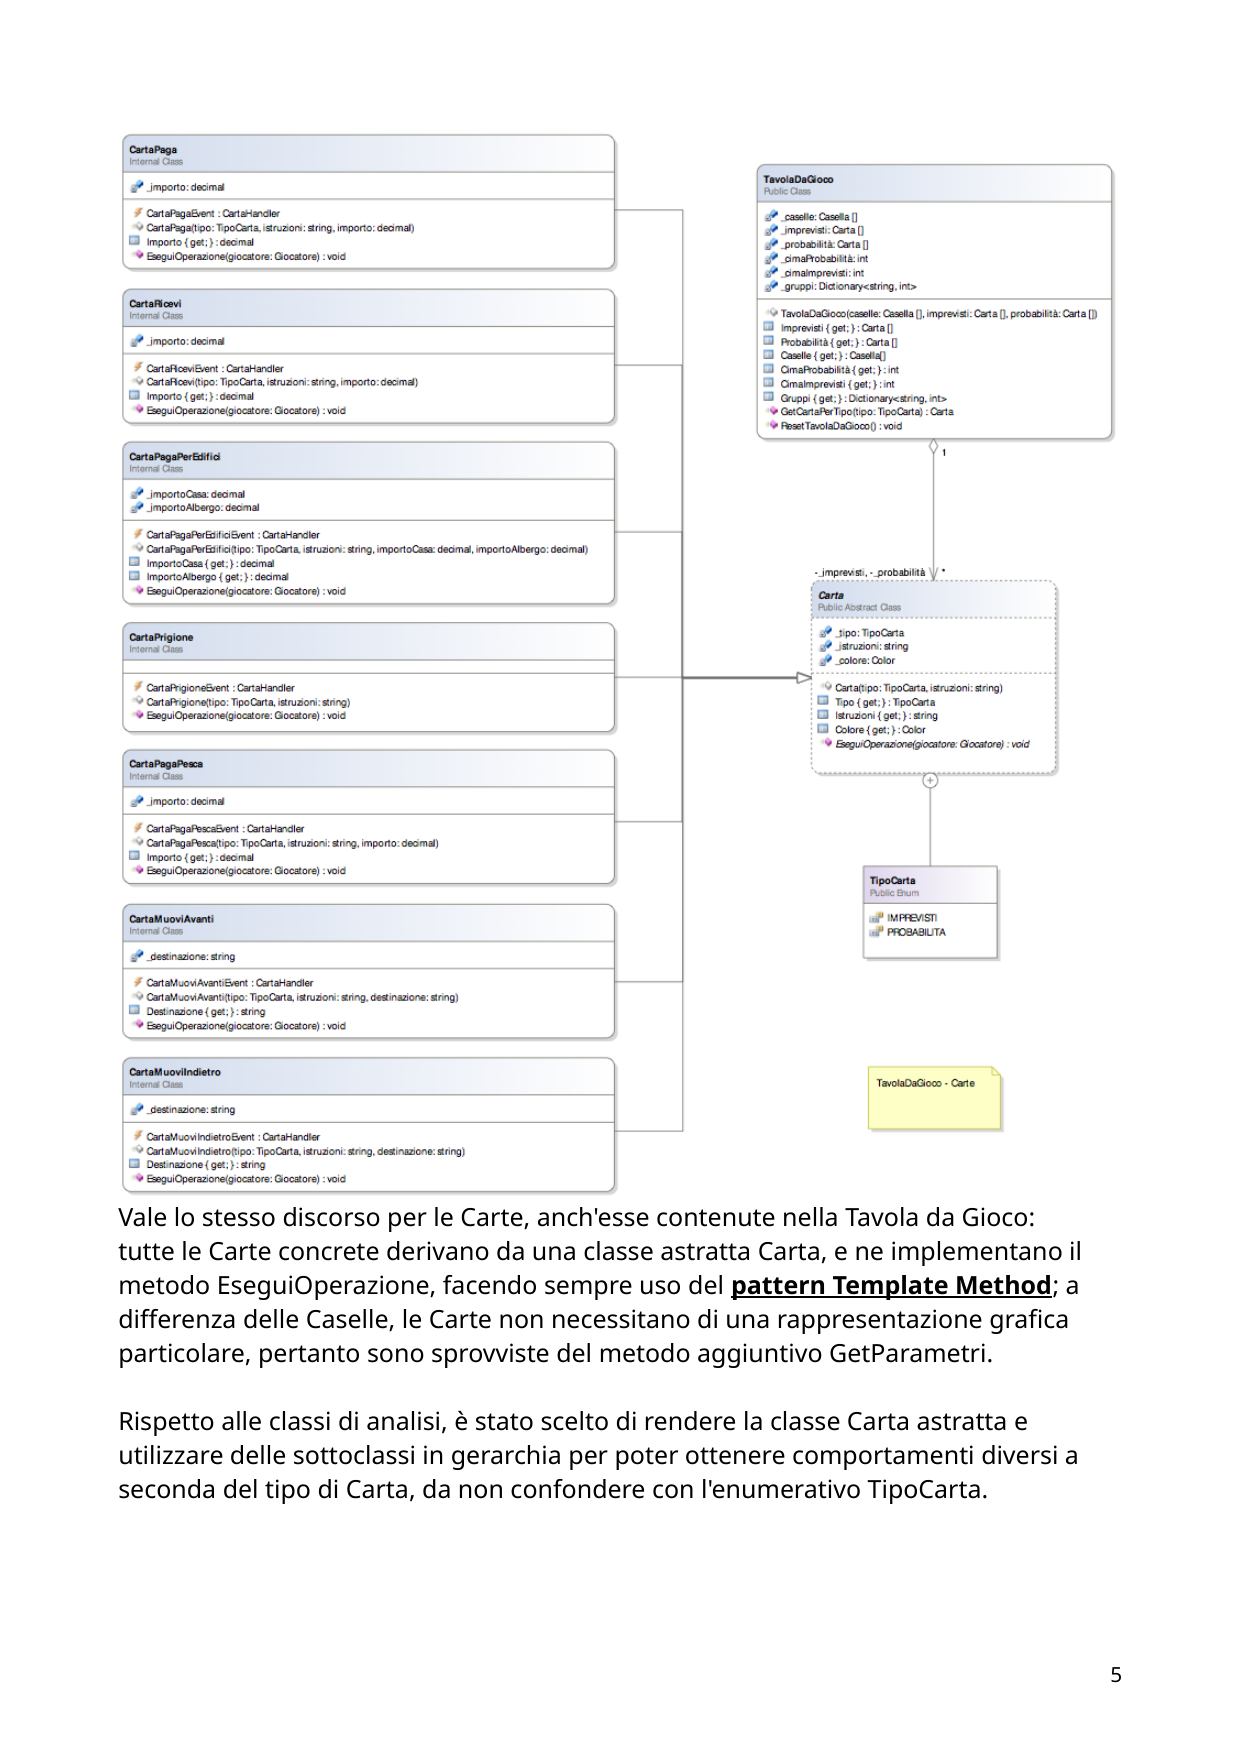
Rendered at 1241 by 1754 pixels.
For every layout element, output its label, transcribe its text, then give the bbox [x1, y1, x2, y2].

text tutte le Carte concrete derivano da una classe astratta Carta, e ne implementano il metodo EseguiOperazione, facendo sempre uso del pattern Template Method; a differenza delle Caselle, le Carte non necessitano di una rappresentazione grafica particolare, pertanto sono sprovviste del metodo aggiuntivo GetParametri. [118, 1233, 1122, 1369]
picture [118, 129, 1122, 1200]
text Vale lo stesso discorso per le Carte, anch'esse contenute nella Tavola da Gioco: [118, 1200, 1122, 1233]
text Rispetto alle classi di analisi, è stato scelto di rendere la classe Carta astratta e utilizzare delle sottoclassi in gerarchia per poter ottenere comportamenti diversi a seconda del tipo di Carta, da non confondere con l'enumerativo TipoCarta. [118, 1404, 1122, 1506]
